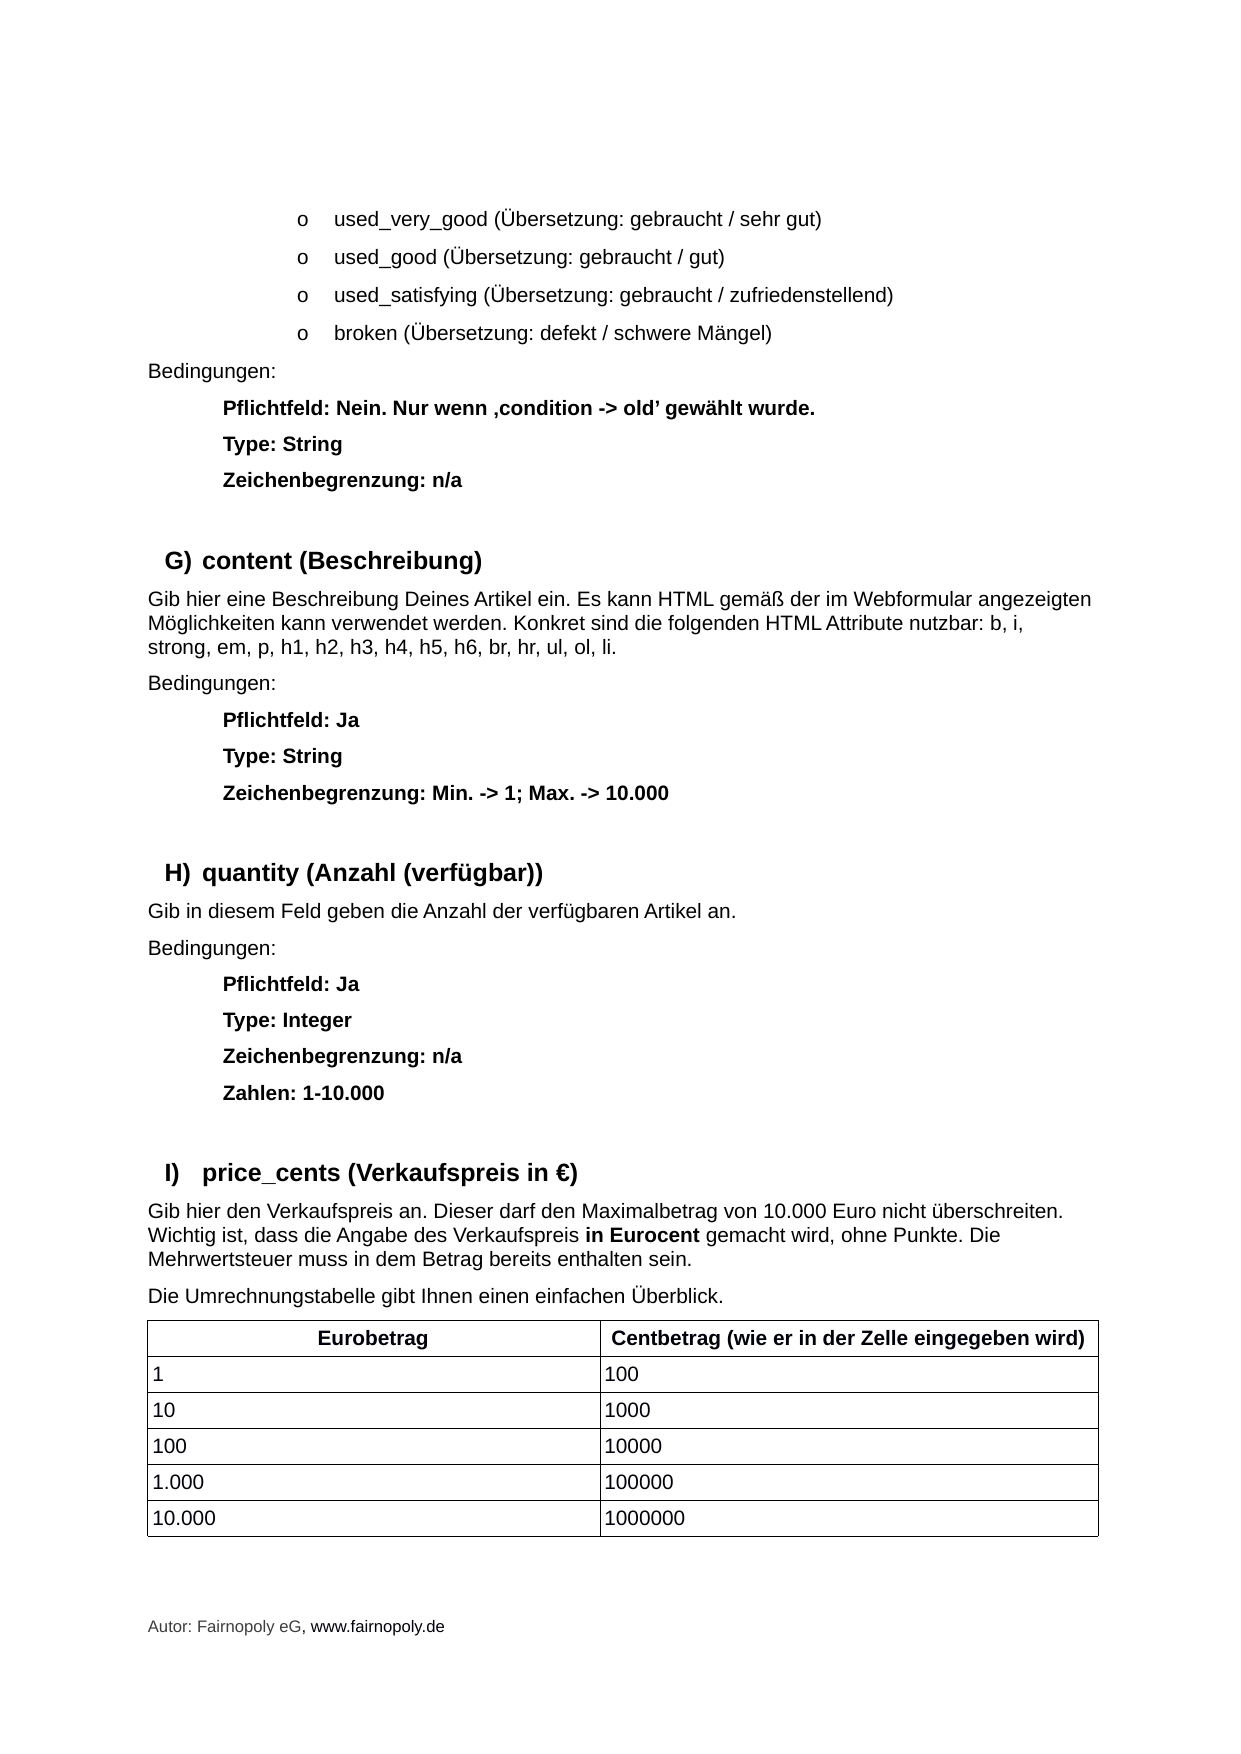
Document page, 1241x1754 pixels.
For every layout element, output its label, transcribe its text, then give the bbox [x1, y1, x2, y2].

list Bedingungen: [148, 359, 1093, 383]
table_cell 1 [148, 1357, 600, 1392]
list Die Umrechnungstabelle gibt Ihnen einen einfachen Überblick. [148, 1284, 1093, 1308]
table_cell 10000 [601, 1429, 1098, 1464]
list Gib in diesem Feld geben die Anzahl der verfügbaren Artikel an. [148, 899, 1093, 923]
list Gib hier eine Beschreibung Deines Artikel ein. Es kann HTML gemäß der im Webformular angezeigten Möglichkeiten kann verwendet werden. Konkret sind die folgenden HTML Attribute nutzbar: b, i, strong, em, p, h1, h2, h3, h4, h5, h6, br, hr, ul, ol, li. [148, 587, 1093, 659]
table_cell 1000000 [601, 1501, 1098, 1536]
list Type: String [223, 744, 1093, 768]
list Zeichenbegrenzung: n/a [223, 1044, 1093, 1068]
list Pflichtfeld: Ja [223, 972, 1093, 996]
table_cell 100000 [601, 1465, 1098, 1500]
table_cell 100 [601, 1357, 1098, 1392]
list broken (Übersetzung: defekt / schwere Mängel) [296, 321, 1093, 347]
table_cell 100 [148, 1429, 600, 1464]
list Zeichenbegrenzung: n/a [223, 468, 1093, 492]
list Type: Integer [223, 1008, 1093, 1032]
list used_satisfying (Übersetzung: gebraucht / zufriedenstellend) [296, 283, 1093, 309]
list used_good (Übersetzung: gebraucht / gut) [296, 244, 1093, 270]
table_cell 1000 [601, 1393, 1098, 1428]
list Type: String [223, 432, 1093, 456]
list Pflichtfeld: Ja [223, 708, 1093, 732]
table_header Eurobetrag [148, 1321, 600, 1356]
list Gib hier den Verkaufspreis an. Dieser darf den Maximalbetrag von 10.000 Euro nicht überschreiten. Wichtig ist, dass die Angabe des Verkaufspreis in Eurocent gemacht wird, ohne Punkte. Die Mehrwertsteuer muss in dem Betrag bereits enthalten sein. [148, 1199, 1093, 1271]
table_header Centbetrag (wie er in der Zelle eingegeben wird) [601, 1321, 1098, 1356]
list price_cents (Verkaufspreis in €) [164, 1158, 1093, 1187]
list Bedingungen: [148, 671, 1093, 695]
table_cell 10 [148, 1393, 600, 1428]
list Bedingungen: [148, 935, 1093, 959]
list Zahlen: 1-10.000 [223, 1081, 1093, 1105]
list Pflichtfeld: Nein. Nur wenn ‚condition -> old’ gewählt wurde. [223, 396, 1093, 419]
list content (Beschreibung) [164, 546, 1093, 574]
list Zeichenbegrenzung: Min. -> 1; Max. -> 10.000 [223, 780, 1093, 804]
list quantity (Anzahl (verfügbar)) [164, 858, 1093, 887]
table_cell 10.000 [148, 1501, 600, 1536]
table_cell 1.000 [148, 1465, 600, 1500]
list used_very_good (Übersetzung: gebraucht / sehr gut) [296, 206, 1093, 232]
